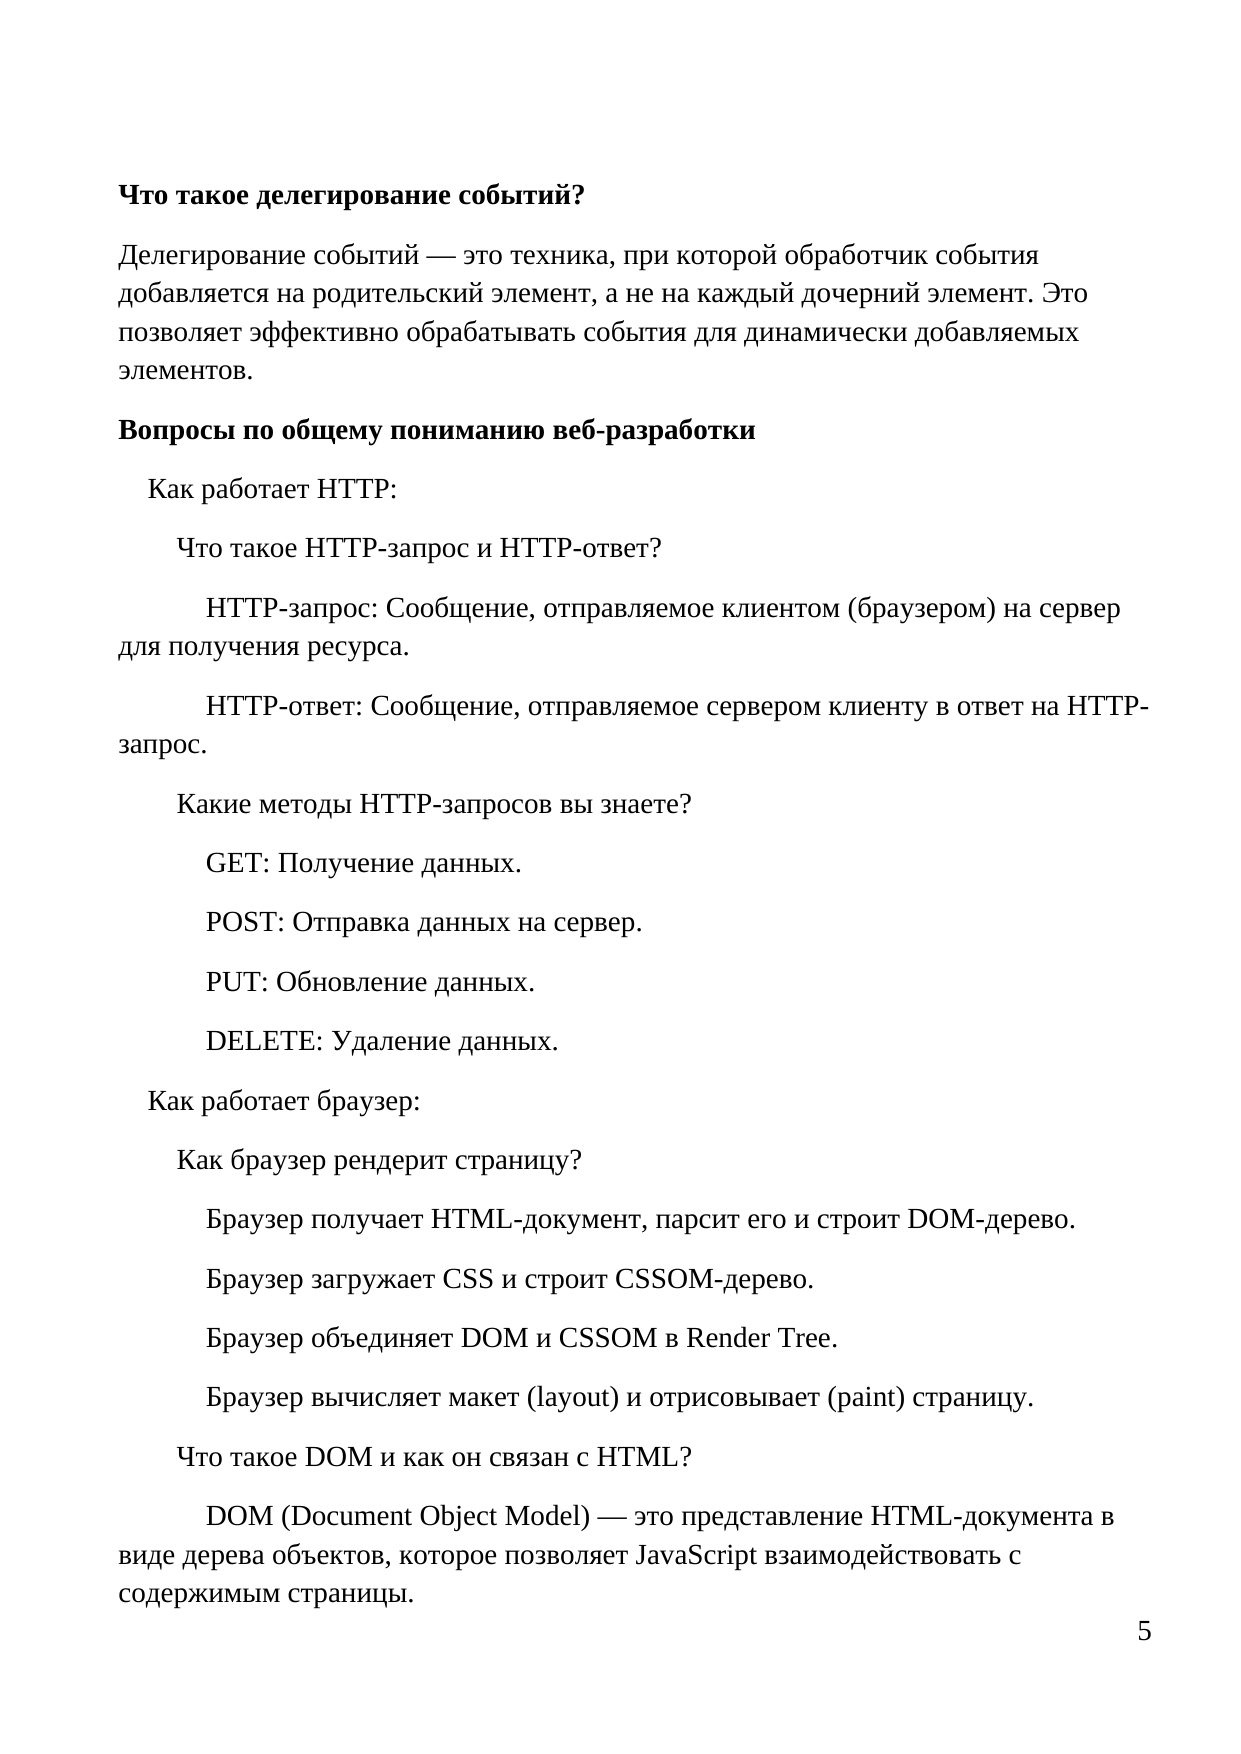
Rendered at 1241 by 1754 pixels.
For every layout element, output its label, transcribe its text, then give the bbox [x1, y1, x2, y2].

text Как работает HTTP: [118, 471, 1152, 505]
text Как браузер рендерит страницу? [118, 1142, 1152, 1176]
text Браузер вычисляет макет (layout) и отрисовывает (paint) страницу. [118, 1379, 1152, 1413]
text GET: Получение данных. [118, 845, 1152, 879]
text HTTP-запрос: Сообщение, отправляемое клиентом (браузером) на сервер для получения ресурса. [118, 590, 1152, 662]
text Какие методы HTTP-запросов вы знаете? [118, 786, 1152, 819]
text Браузер загружает CSS и строит CSSOM-дерево. [118, 1261, 1152, 1294]
text Вопросы по общему пониманию веб-разработки [118, 412, 1152, 445]
text Как работает браузер: [118, 1083, 1152, 1116]
text HTTP-ответ: Сообщение, отправляемое сервером клиенту в ответ на HTTP-запрос. [118, 688, 1152, 760]
text POST: Отправка данных на сервер. [118, 904, 1152, 938]
text Делегирование событий — это техника, при которой обработчик события добавляется на родительский элемент, а не на каждый дочерний элемент. Это позволяет эффективно обрабатывать события для динамически добавляемых элементов. [118, 237, 1152, 386]
text Что такое DOM и как он связан с HTML? [118, 1439, 1152, 1472]
text Что такое делегирование событий? [118, 177, 1152, 211]
text DOM (Document Object Model) — это представление HTML-документа в виде дерева объектов, которое позволяет JavaScript взаимодействовать с содержимым страницы. [118, 1498, 1152, 1609]
text Браузер получает HTML-документ, парсит его и строит DOM-дерево. [118, 1201, 1152, 1235]
text DELETE: Удаление данных. [118, 1023, 1152, 1057]
text Браузер объединяет DOM и CSSOM в Render Tree. [118, 1320, 1152, 1354]
text PUT: Обновление данных. [118, 964, 1152, 997]
text Что такое HTTP-запрос и HTTP-ответ? [118, 531, 1152, 564]
